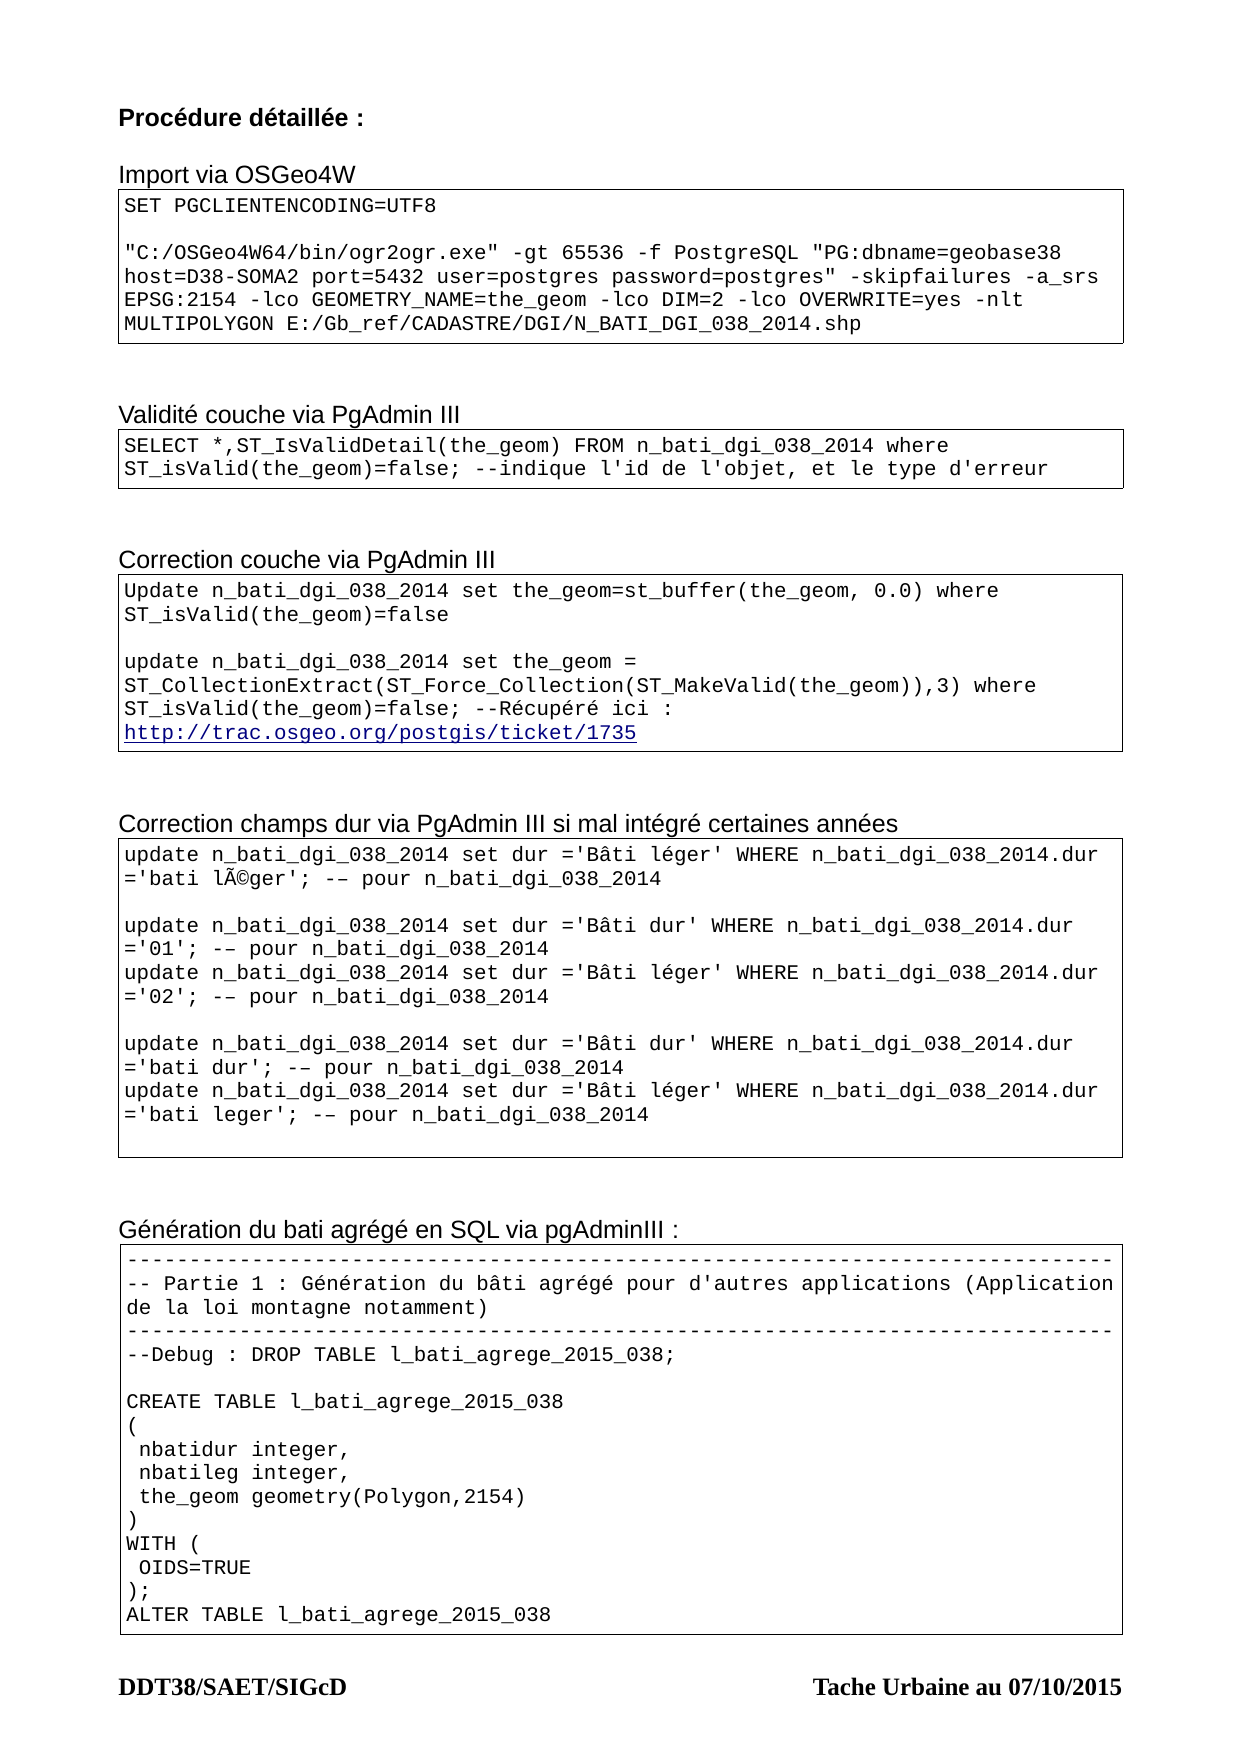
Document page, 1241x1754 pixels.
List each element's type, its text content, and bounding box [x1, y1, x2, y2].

text Import via OSGeo4W [118, 160, 1122, 189]
table_header update n_bati_dgi_038_2014 set dur ='Bâti léger' WHERE n_bati_dgi_038_2014.dur ='bati lÃ©ger'; -– pour n_bati_dgi_038_2014 update n_bati_dgi_038_2014 set dur ='Bâti dur' WHERE n_bati_dgi_038_2014.dur ='01'; -– pour n_bati_dgi_038_2014 update n_bati_dgi_038_2014 set dur ='Bâti léger' WHERE n_bati_dgi_038_2014.dur ='02'; -– pour n_bati_dgi_038_2014 update n_bati_dgi_038_2014 set dur ='Bâti dur' WHERE n_bati_dgi_038_2014.dur ='bati dur'; -– pour n_bati_dgi_038_2014 update n_bati_dgi_038_2014 set dur ='Bâti léger' WHERE n_bati_dgi_038_2014.dur ='bati leger'; -– pour n_bati_dgi_038_2014 [119, 839, 1122, 1157]
text Génération du bati agrégé en SQL via pgAdminIII : [118, 1215, 1122, 1243]
text Validité couche via PgAdmin III [118, 400, 1122, 429]
table_header SELECT *,ST_IsValidDetail(the_geom) FROM n_bati_dgi_038_2014 where ST_isValid(the_geom)=false; --indique l'id de l'objet, et le type d'erreur [119, 430, 1123, 488]
text Correction champs dur via PgAdmin III si mal intégré certaines années [118, 809, 1122, 838]
text Procédure détaillée : [118, 103, 1122, 131]
table_header ------------------------------------------------------------------------------- -- Partie 1 : Génération du bâti agrégé pour d'autres applications (Application de la loi montagne notamment) ------------------------------------------------------------------------------- --Debug : DROP TABLE l_bati_agrege_2015_038; CREATE TABLE l_bati_agrege_2015_038 ( nbatidur integer, nbatileg integer, the_geom geometry(Polygon,2154) ) WITH ( OIDS=TRUE ); ALTER TABLE l_bati_agrege_2015_038 [121, 1245, 1122, 1633]
table_header Update n_bati_dgi_038_2014 set the_geom=st_buffer(the_geom, 0.0) where ST_isValid(the_geom)=false update n_bati_dgi_038_2014 set the_geom = ST_CollectionExtract(ST_Force_Collection(ST_MakeValid(the_geom)),3) where ST_isValid(the_geom)=false; --Récupéré ici : http://trac.osgeo.org/postgis/ticket/1735 [119, 575, 1122, 751]
table_header SET PGCLIENTENCODING=UTF8 "C:/OSGeo4W64/bin/ogr2ogr.exe" -gt 65536 -f PostgreSQL "PG:dbname=geobase38 host=D38-SOMA2 port=5432 user=postgres password=postgres" -skipfailures -a_srs EPSG:2154 -lco GEOMETRY_NAME=the_geom -lco DIM=2 -lco OVERWRITE=yes -nlt MULTIPOLYGON E:/Gb_ref/CADASTRE/DGI/N_BATI_DGI_038_2014.shp [119, 190, 1123, 342]
text Correction couche via PgAdmin III [118, 546, 1122, 574]
